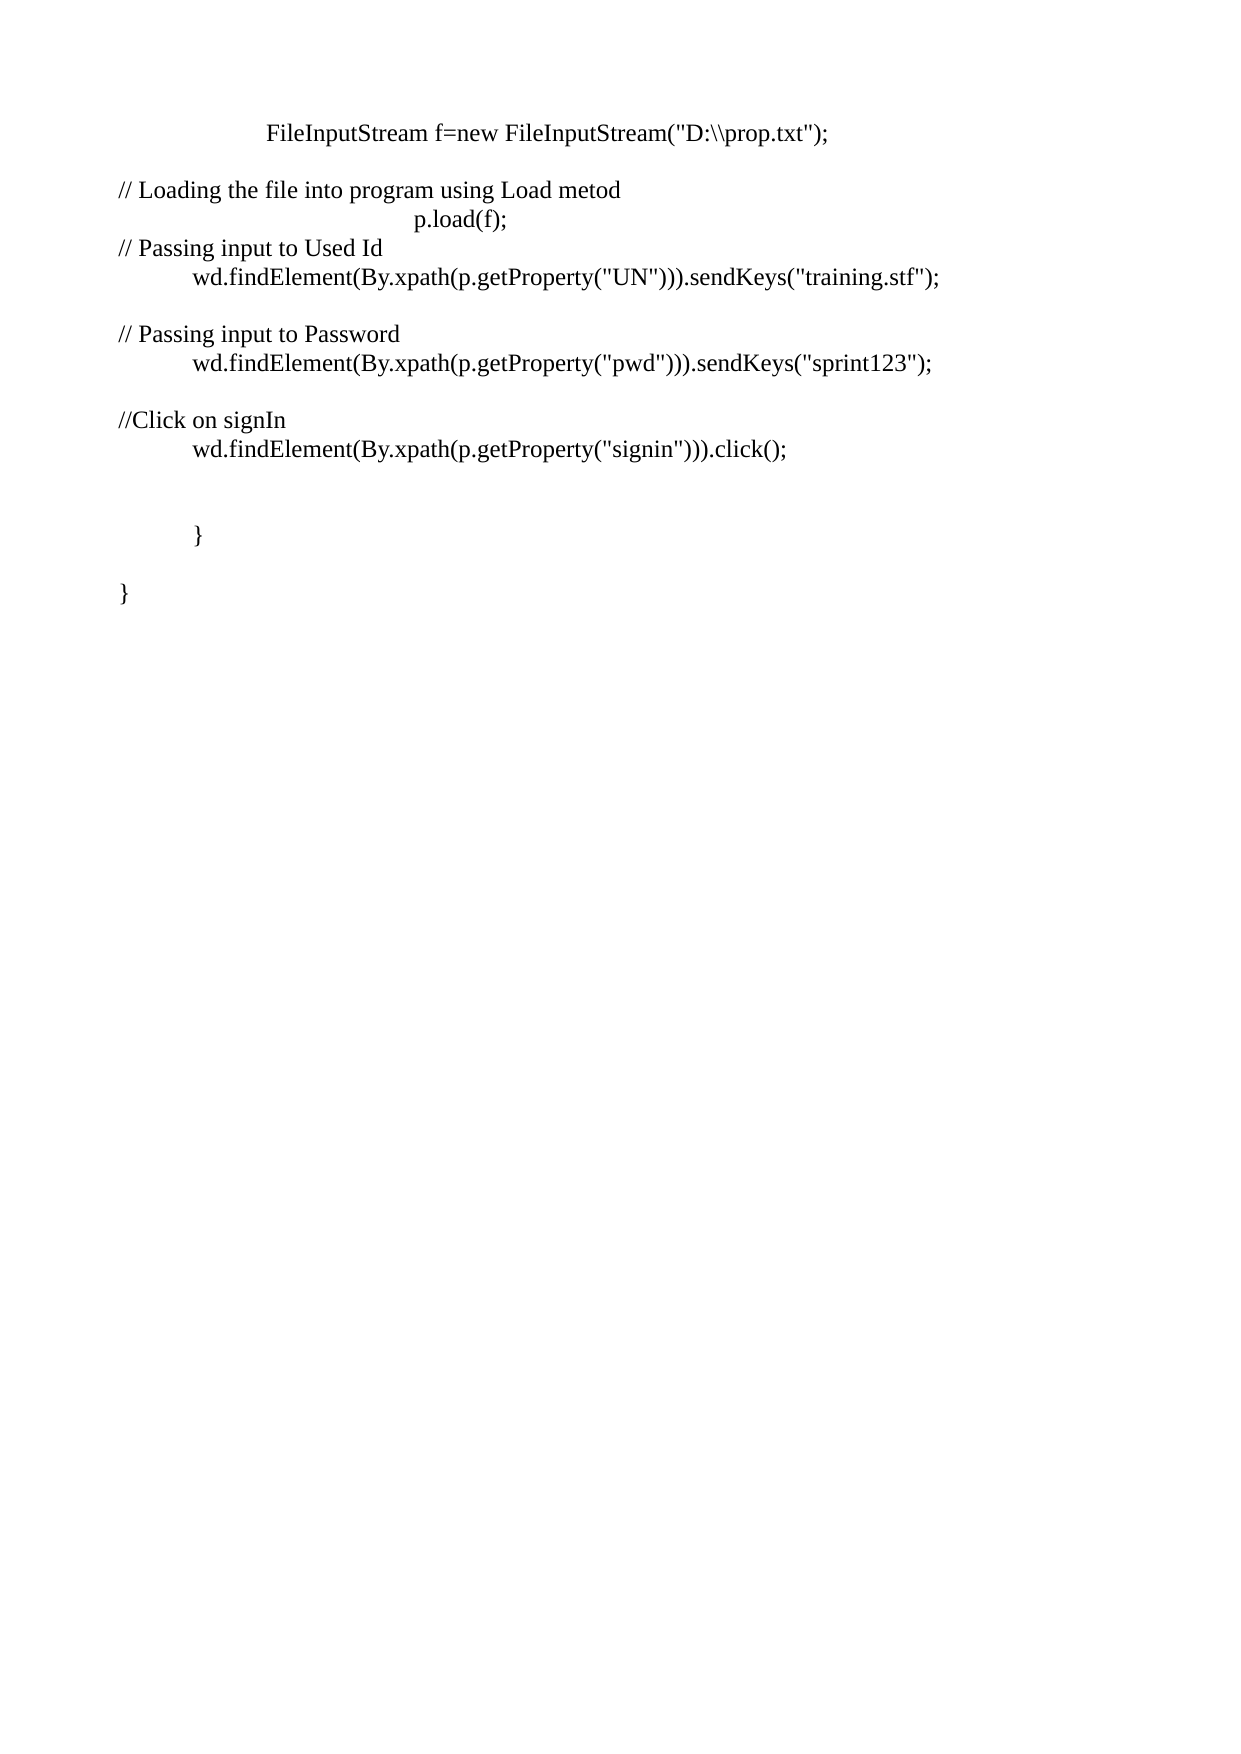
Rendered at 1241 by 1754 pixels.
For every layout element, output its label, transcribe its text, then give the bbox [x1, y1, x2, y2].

text p.load(f); [118, 204, 1122, 233]
text FileInputStream f=new FileInputStream("D:\\prop.txt"); [118, 118, 1122, 147]
text } [118, 521, 1122, 549]
text //Click on signIn [118, 406, 1122, 434]
text } [118, 578, 1122, 607]
text // Passing input to Password [118, 319, 1122, 348]
text wd.findElement(By.xpath(p.getProperty("UN"))).sendKeys("training.stf"); [118, 262, 1122, 291]
text wd.findElement(By.xpath(p.getProperty("pwd"))).sendKeys("sprint123"); [118, 348, 1122, 377]
text wd.findElement(By.xpath(p.getProperty("signin"))).click(); [118, 434, 1122, 463]
text // Passing input to Used Id [118, 233, 1122, 262]
text // Loading the file into program using Load metod [118, 176, 1122, 204]
